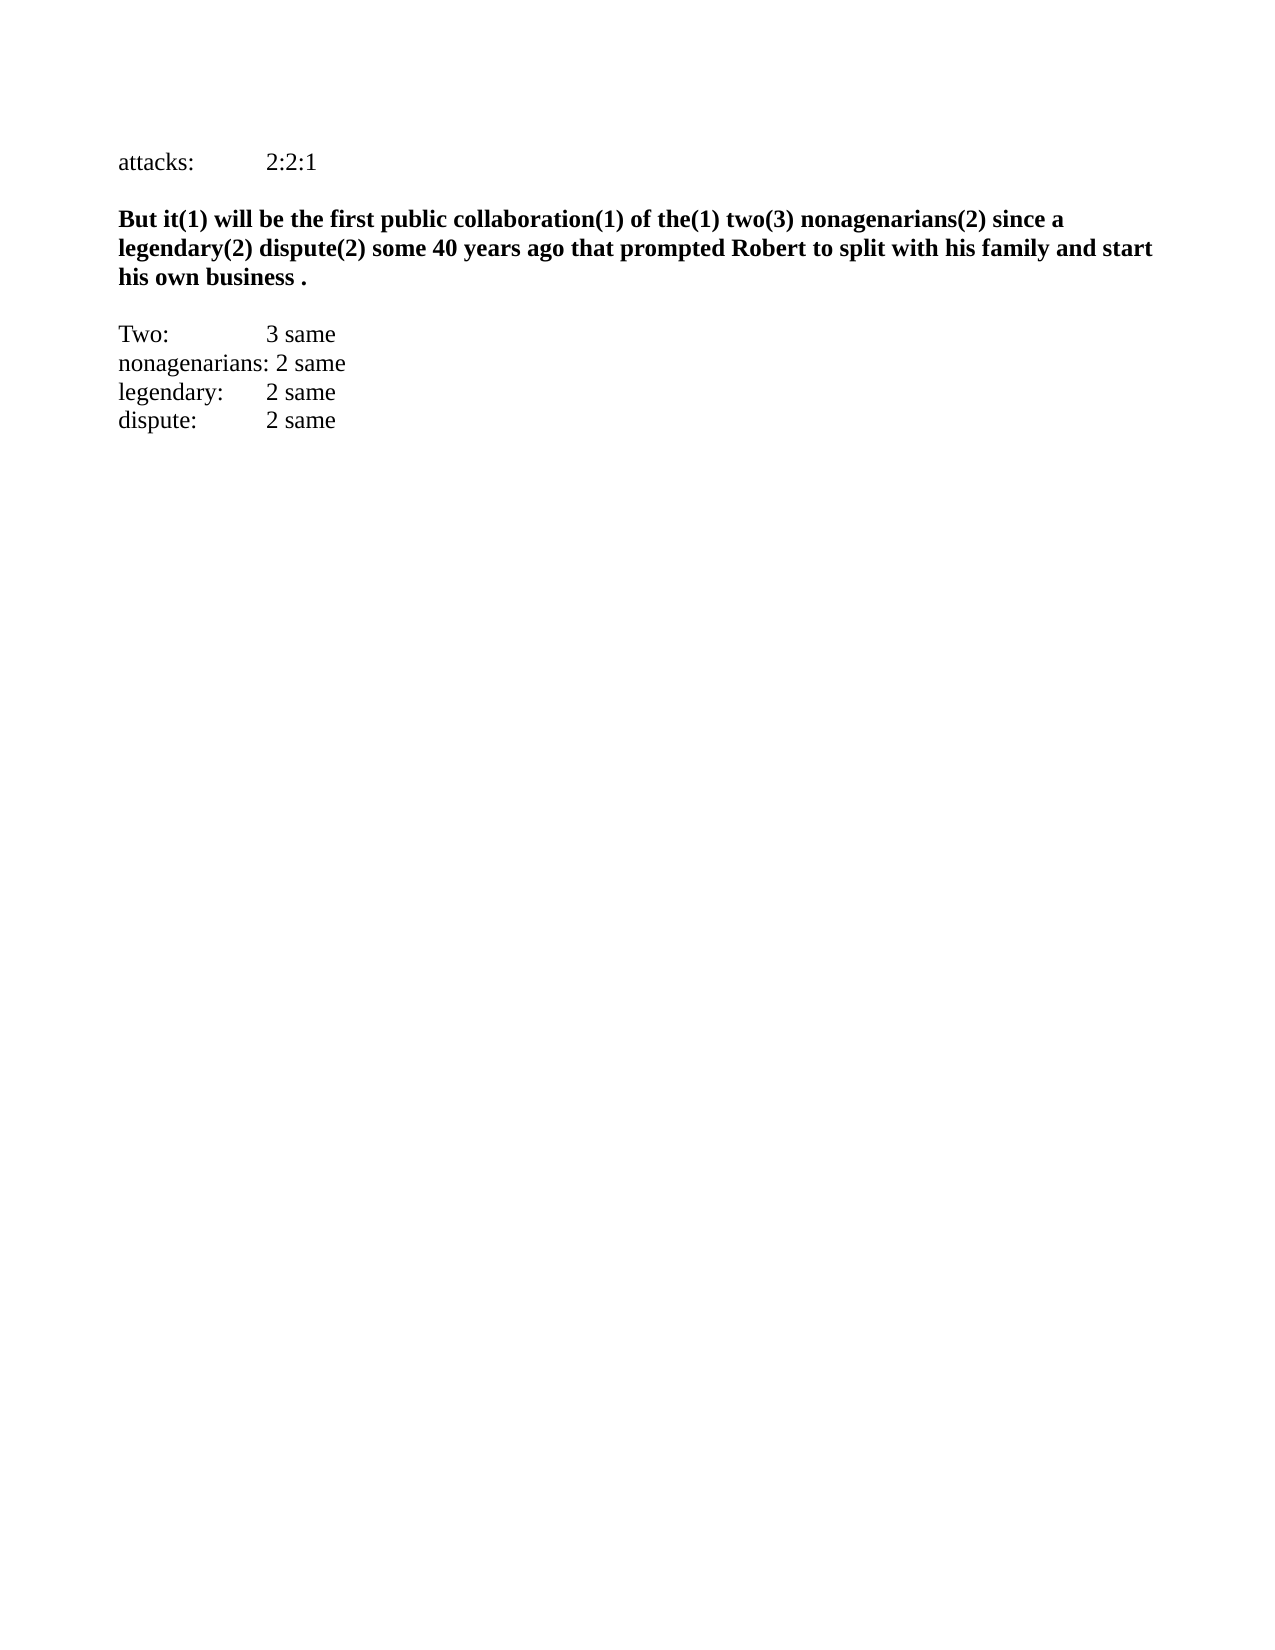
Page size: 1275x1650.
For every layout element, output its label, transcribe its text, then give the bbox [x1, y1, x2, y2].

text Two: 3 same [118, 319, 1157, 348]
text But it(1) will be the first public collaboration(1) of the(1) two(3) nonagenarians(2) since a legendary(2) dispute(2) some 40 years ago that prompted Robert to split with his family and start his own business . [118, 204, 1157, 291]
text dispute: 2 same [118, 406, 1157, 434]
text attacks: 2:2:1 [118, 147, 1157, 176]
text legendary: 2 same [118, 377, 1157, 406]
text nonagenarians: 2 same [118, 348, 1157, 377]
